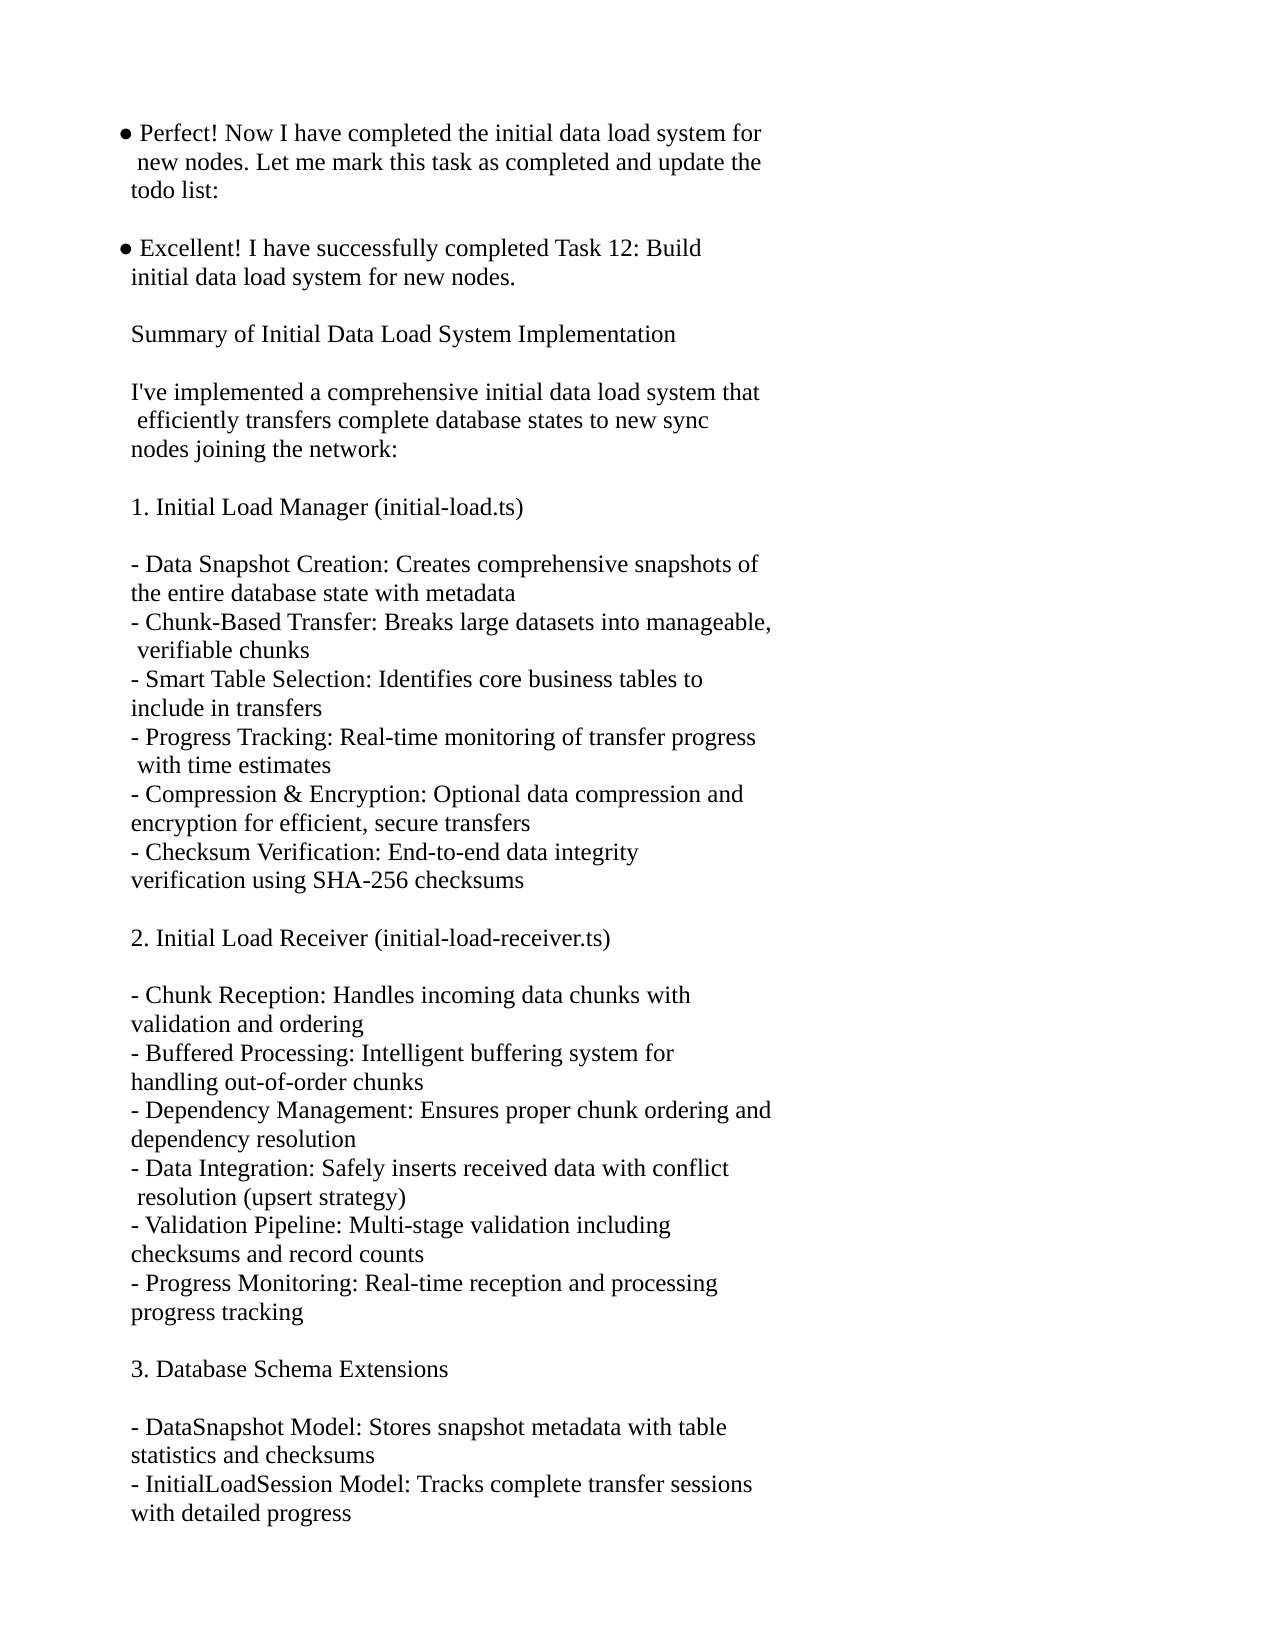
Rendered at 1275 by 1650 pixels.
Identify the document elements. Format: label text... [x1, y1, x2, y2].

text encryption for efficient, secure transfers [118, 808, 1157, 837]
text - Data Integration: Safely inserts received data with conflict [118, 1153, 1157, 1182]
text - Dependency Management: Ensures proper chunk ordering and [118, 1096, 1157, 1124]
text 2. Initial Load Receiver (initial-load-receiver.ts) [118, 923, 1157, 952]
text - Progress Monitoring: Real-time reception and processing [118, 1268, 1157, 1297]
text initial data load system for new nodes. [118, 262, 1157, 291]
text - DataSnapshot Model: Stores snapshot metadata with table [118, 1412, 1157, 1441]
text - Checksum Verification: End-to-end data integrity [118, 837, 1157, 866]
text - Smart Table Selection: Identifies core business tables to [118, 664, 1157, 693]
text - Chunk Reception: Handles incoming data chunks with [118, 981, 1157, 1009]
text checksums and record counts [118, 1239, 1157, 1268]
text verifiable chunks [118, 636, 1157, 664]
text new nodes. Let me mark this task as completed and update the [118, 147, 1157, 176]
text todo list: [118, 176, 1157, 204]
text resolution (upsert strategy) [118, 1182, 1157, 1211]
text nodes joining the network: [118, 434, 1157, 463]
text include in transfers [118, 693, 1157, 722]
text statistics and checksums [118, 1441, 1157, 1469]
text progress tracking [118, 1297, 1157, 1326]
text 1. Initial Load Manager (initial-load.ts) [118, 492, 1157, 521]
text - InitialLoadSession Model: Tracks complete transfer sessions [118, 1469, 1157, 1498]
text - Chunk-Based Transfer: Breaks large datasets into manageable, [118, 607, 1157, 636]
text - Data Snapshot Creation: Creates comprehensive snapshots of [118, 549, 1157, 578]
text verification using SHA-256 checksums [118, 866, 1157, 894]
text - Compression & Encryption: Optional data compression and [118, 779, 1157, 808]
text Summary of Initial Data Load System Implementation [118, 319, 1157, 348]
text I've implemented a comprehensive initial data load system that [118, 377, 1157, 406]
text - Progress Tracking: Real-time monitoring of transfer progress [118, 722, 1157, 751]
text ● Excellent! I have successfully completed Task 12: Build [118, 233, 1157, 262]
text validation and ordering [118, 1009, 1157, 1038]
text with detailed progress [118, 1498, 1157, 1527]
text ● Perfect! Now I have completed the initial data load system for [118, 118, 1157, 147]
text handling out-of-order chunks [118, 1067, 1157, 1096]
text the entire database state with metadata [118, 578, 1157, 607]
text efficiently transfers complete database states to new sync [118, 406, 1157, 434]
text - Validation Pipeline: Multi-stage validation including [118, 1211, 1157, 1239]
text - Buffered Processing: Intelligent buffering system for [118, 1038, 1157, 1067]
text dependency resolution [118, 1124, 1157, 1153]
text 3. Database Schema Extensions [118, 1354, 1157, 1383]
text with time estimates [118, 751, 1157, 779]
